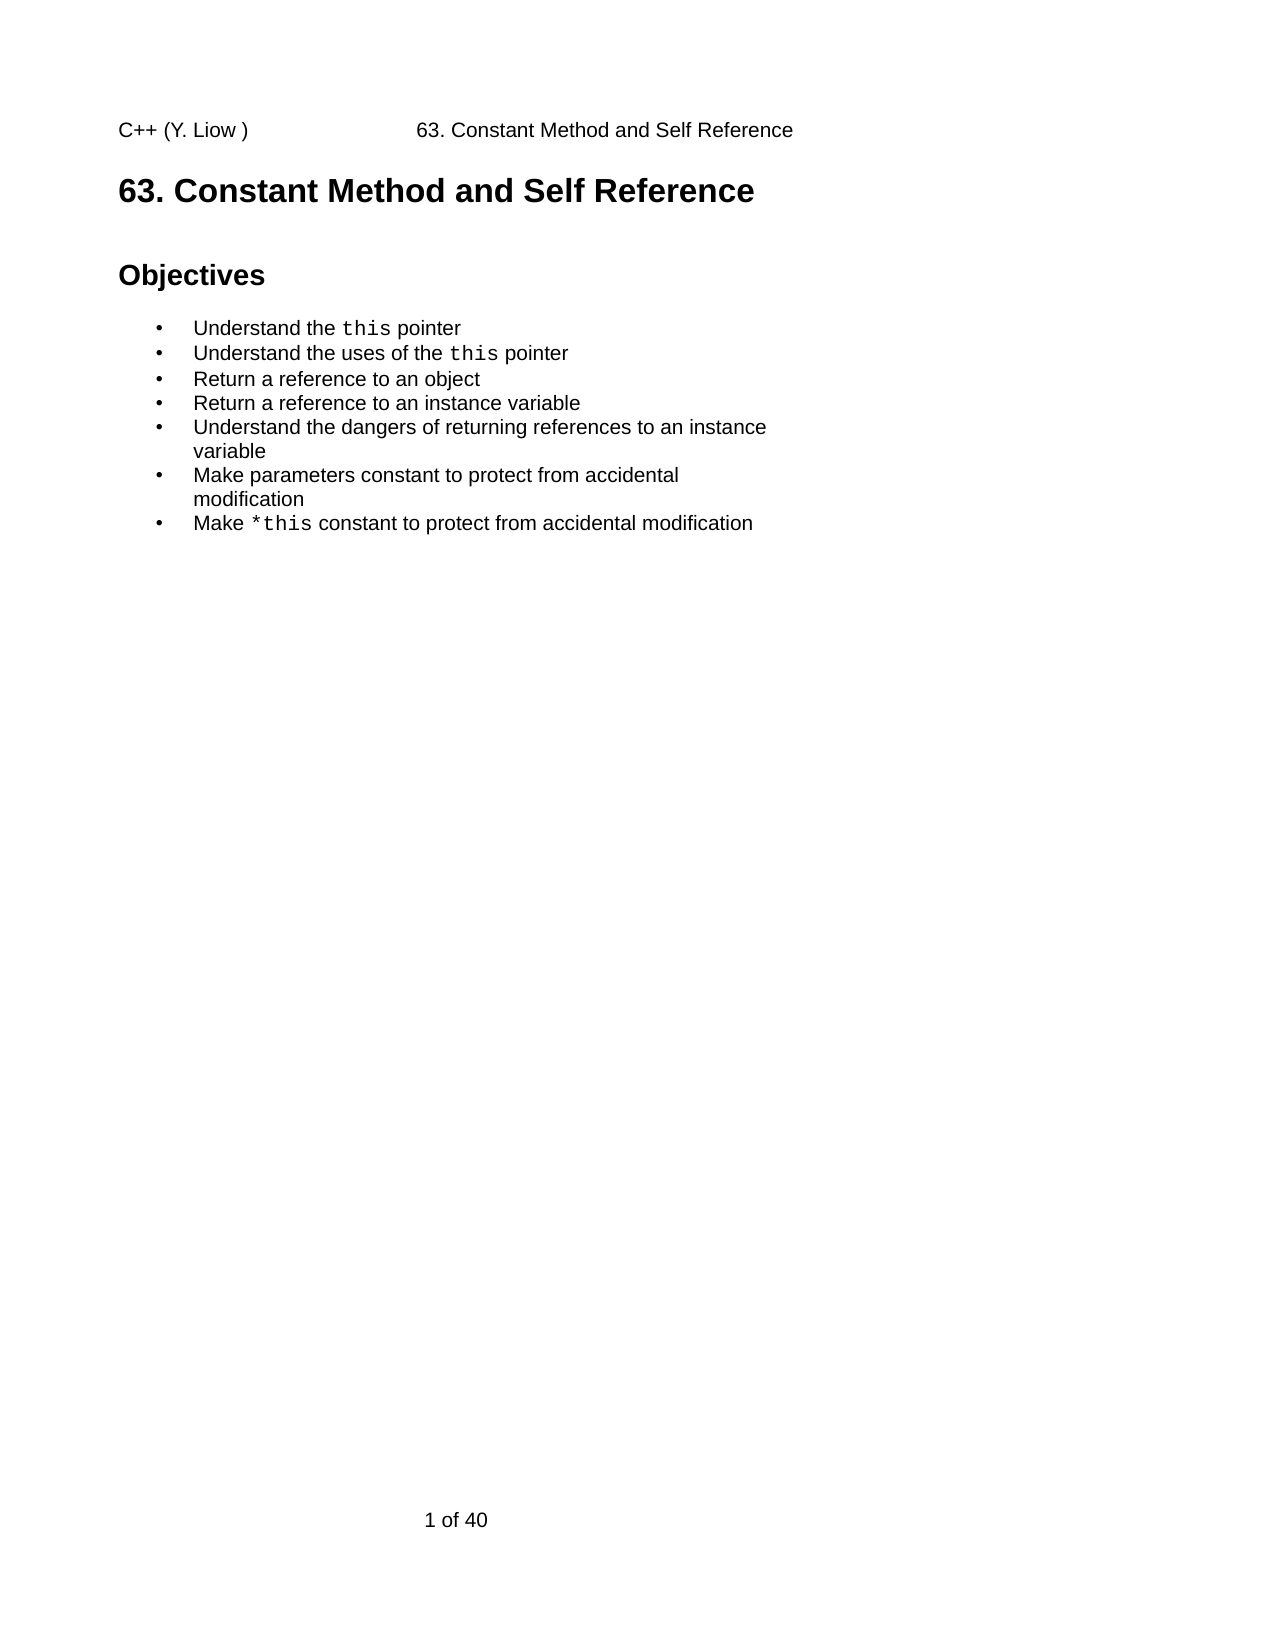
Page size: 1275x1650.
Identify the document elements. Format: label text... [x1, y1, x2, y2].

list Understand the this pointer [156, 315, 794, 341]
list Understand the uses of the this pointer [156, 341, 794, 367]
text Objectives [118, 258, 794, 291]
list Make *this constant to protect from accidental modification [156, 511, 794, 537]
list Understand the dangers of returning references to an instance variable [156, 415, 794, 463]
list Return a reference to an instance variable [156, 391, 794, 415]
list Make parameters constant to protect from accidental modification [156, 463, 794, 511]
text 63. Constant Method and Self Reference [118, 172, 794, 210]
list Return a reference to an object [156, 367, 794, 391]
